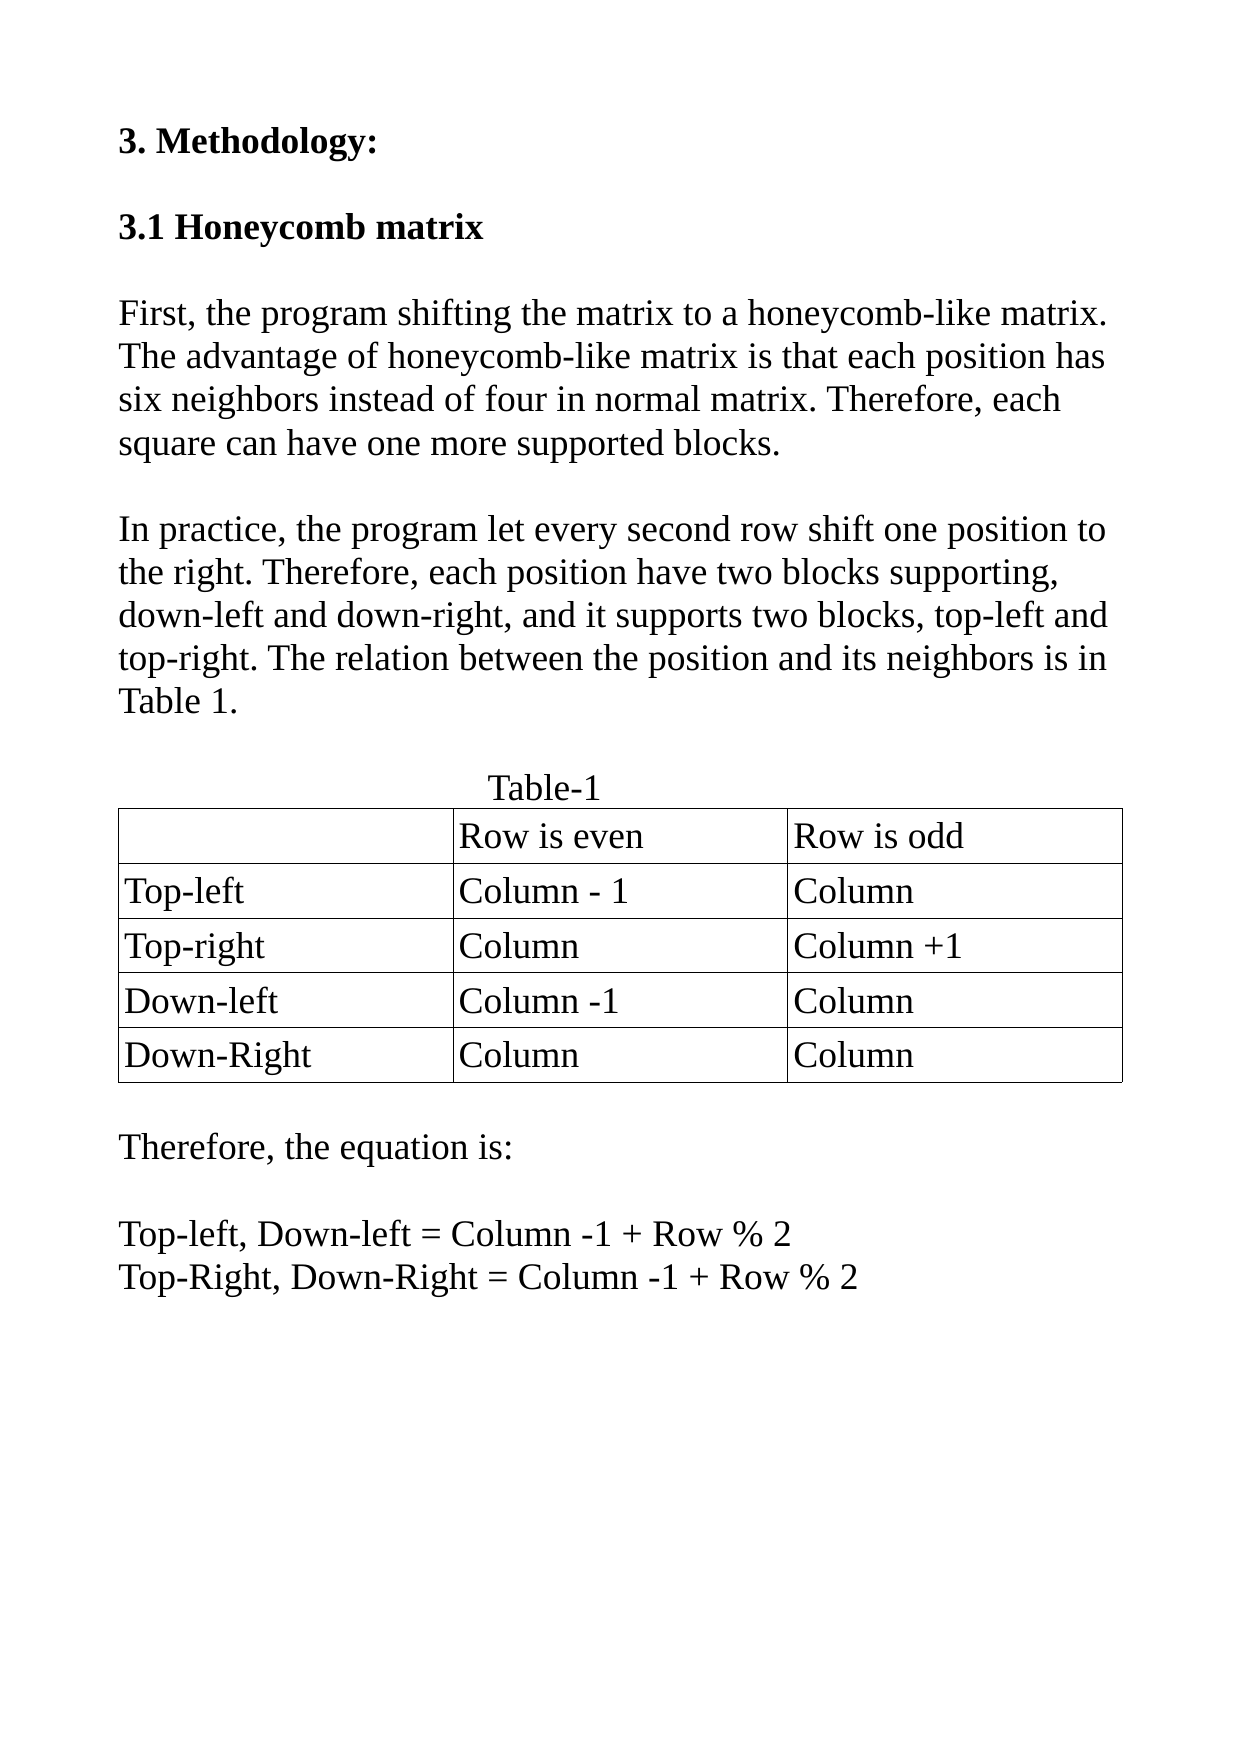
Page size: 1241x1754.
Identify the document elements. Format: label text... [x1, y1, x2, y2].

text Therefore, the equation is: [118, 1125, 1122, 1168]
table_cell Column [788, 973, 1122, 1027]
text 3. Methodology: [118, 118, 1122, 161]
table_cell Column [788, 864, 1122, 917]
table_cell Column [788, 1028, 1122, 1082]
table_cell Column -1 [454, 973, 787, 1027]
text Table-1 [118, 765, 1122, 808]
table_cell Top-right [119, 919, 453, 972]
table_header [119, 809, 453, 863]
table_header Row is odd [788, 809, 1122, 863]
table_header Row is even [454, 809, 787, 863]
table_cell Column +1 [788, 919, 1122, 972]
text First, the program shifting the matrix to a honeycomb-like matrix. [118, 291, 1122, 334]
text The advantage of honeycomb-like matrix is that each position has six neighbors instead of four in normal matrix. Therefore, each square can have one more supported blocks. [118, 334, 1122, 463]
table_cell Down-Right [119, 1028, 453, 1082]
table_cell Down-left [119, 973, 453, 1027]
text Top-left, Down-left = Column -1 + Row % 2 [118, 1211, 1122, 1254]
text Top-Right, Down-Right = Column -1 + Row % 2 [118, 1254, 1122, 1297]
text In practice, the program let every second row shift one position to the right. Therefore, each position have two blocks supporting, down-left and down-right, and it supports two blocks, top-left and top-right. The relation between the position and its neighbors is in Table 1. [118, 506, 1122, 722]
text 3.1 Honeycomb matrix [118, 204, 1122, 247]
table_cell Top-left [119, 864, 453, 917]
table_cell Column [454, 1028, 787, 1082]
table_cell Column - 1 [454, 864, 787, 917]
table_cell Column [454, 919, 787, 972]
